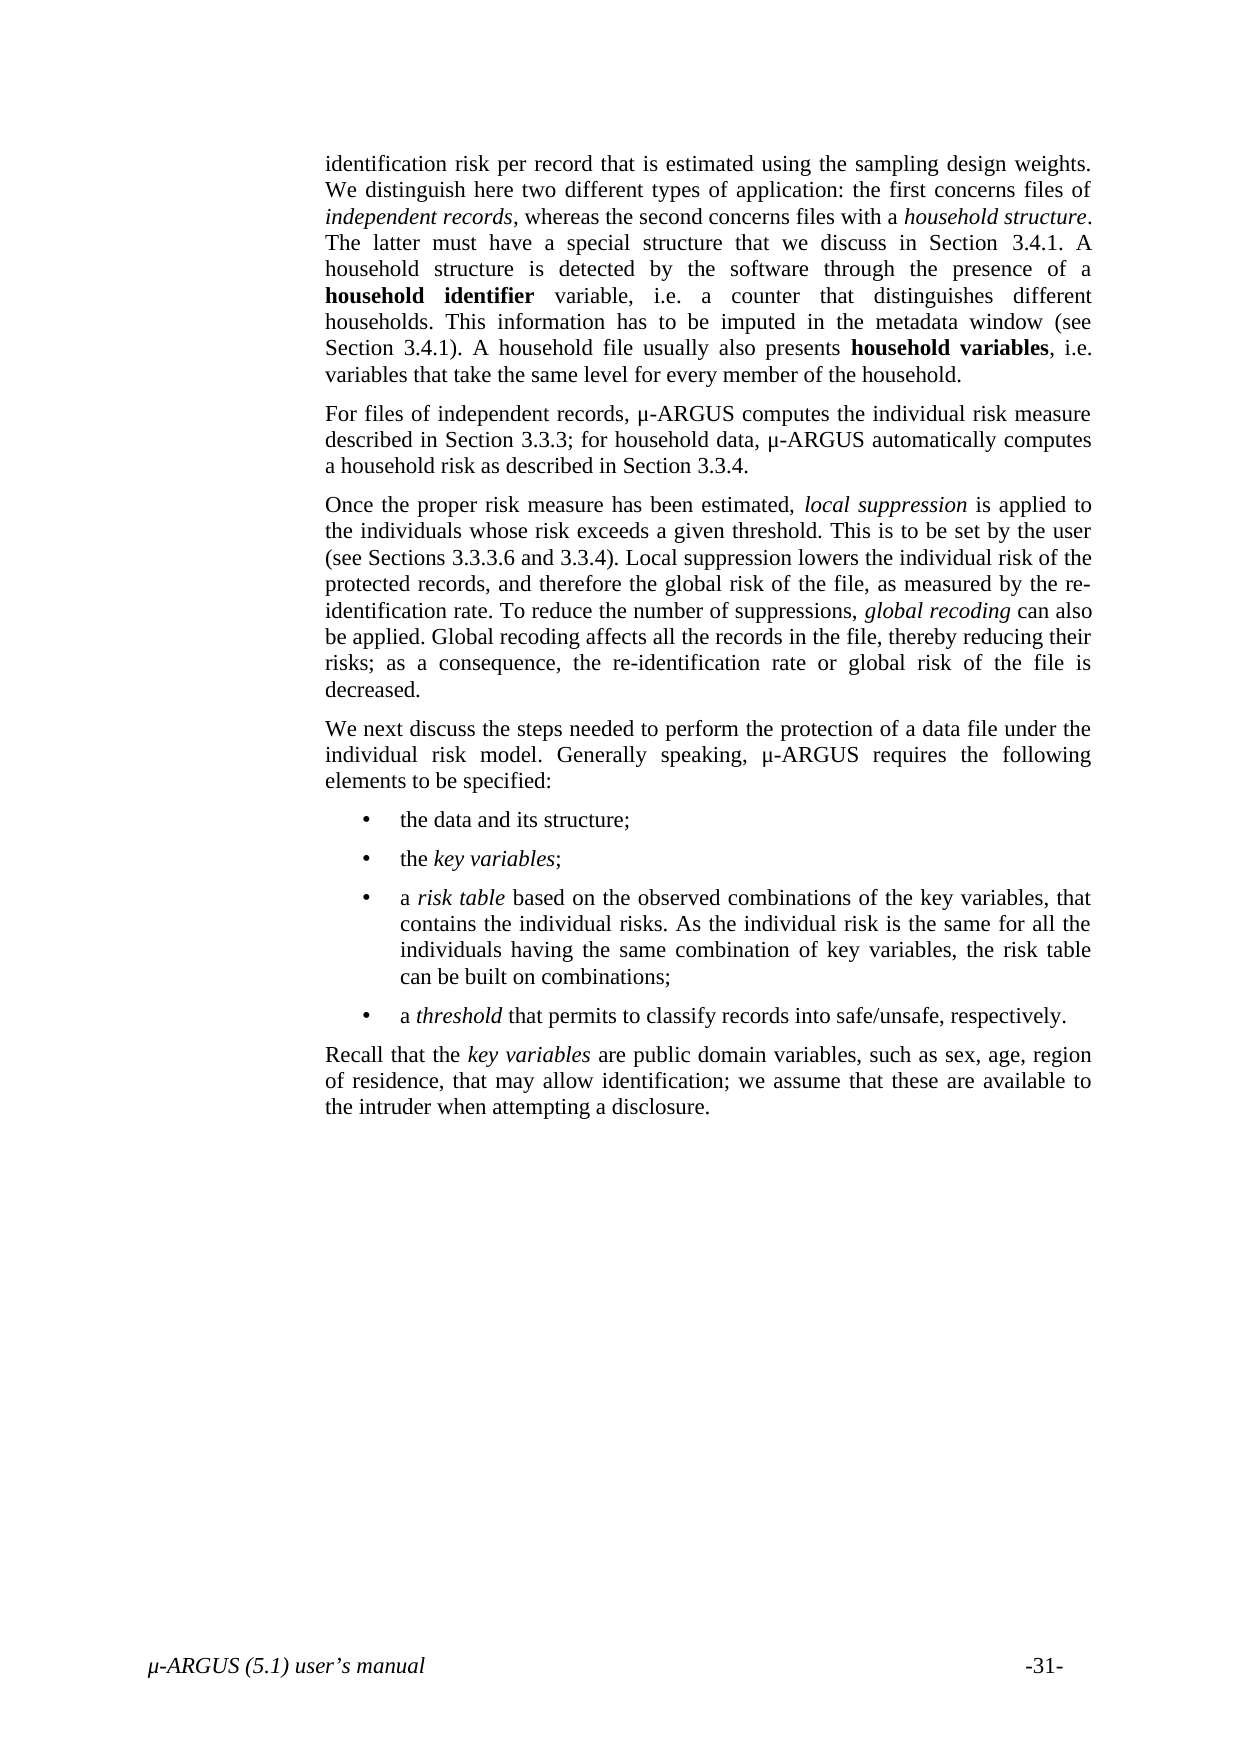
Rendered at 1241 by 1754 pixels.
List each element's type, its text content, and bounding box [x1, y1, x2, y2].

text For files of independent records, μ-ARGUS computes the individual risk measure described in Section 3.3.3; for household data, μ-ARGUS automatically computes a household risk as described in Section 3.3.4. [325, 400, 1092, 479]
text identification risk per record that is estimated using the sampling design weights. We distinguish here two different types of application: the first concerns files of independent records, whereas the second concerns files with a household structure. The latter must have a special structure that we discuss in Section 3.4.1. A household structure is detected by the software through the presence of a household identifier variable, i.e. a counter that distinguishes different households. This information has to be imputed in the metadata window (see Section 3.4.1). A household file usually also presents household variables, i.e. variables that take the same level for every member of the household. [325, 150, 1092, 387]
list a risk table based on the observed combinations of the key variables, that contains the individual risks. As the individual risk is the same for all the individuals having the same combination of key variables, the risk table can be built on combinations; [362, 884, 1092, 989]
text We next discuss the steps needed to perform the protection of a data file under the individual risk model. Generally speaking, μ-ARGUS requires the following elements to be specified: [325, 714, 1092, 794]
list the data and its structure; [362, 806, 1092, 832]
text Once the proper risk measure has been estimated, local suppression is applied to the individuals whose risk exceeds a given threshold. This is to be set by the user (see Sections 3.3.3.6 and 3.3.4). Local suppression lowers the individual risk of the protected records, and therefore the global risk of the file, as measured by the re-identification rate. To reduce the number of suppressions, global recoding can also be applied. Global recoding affects all the records in the file, thereby reducing their risks; as a consequence, the re-identification rate or global risk of the file is decreased. [325, 491, 1092, 702]
text Recall that the key variables are public domain variables, such as sex, age, region of residence, that may allow identification; we assume that these are available to the intruder when attempting a disclosure. [325, 1041, 1092, 1120]
list a threshold that permits to classify records into safe/unsafe, respectively. [362, 1002, 1092, 1028]
list the key variables; [362, 845, 1092, 871]
